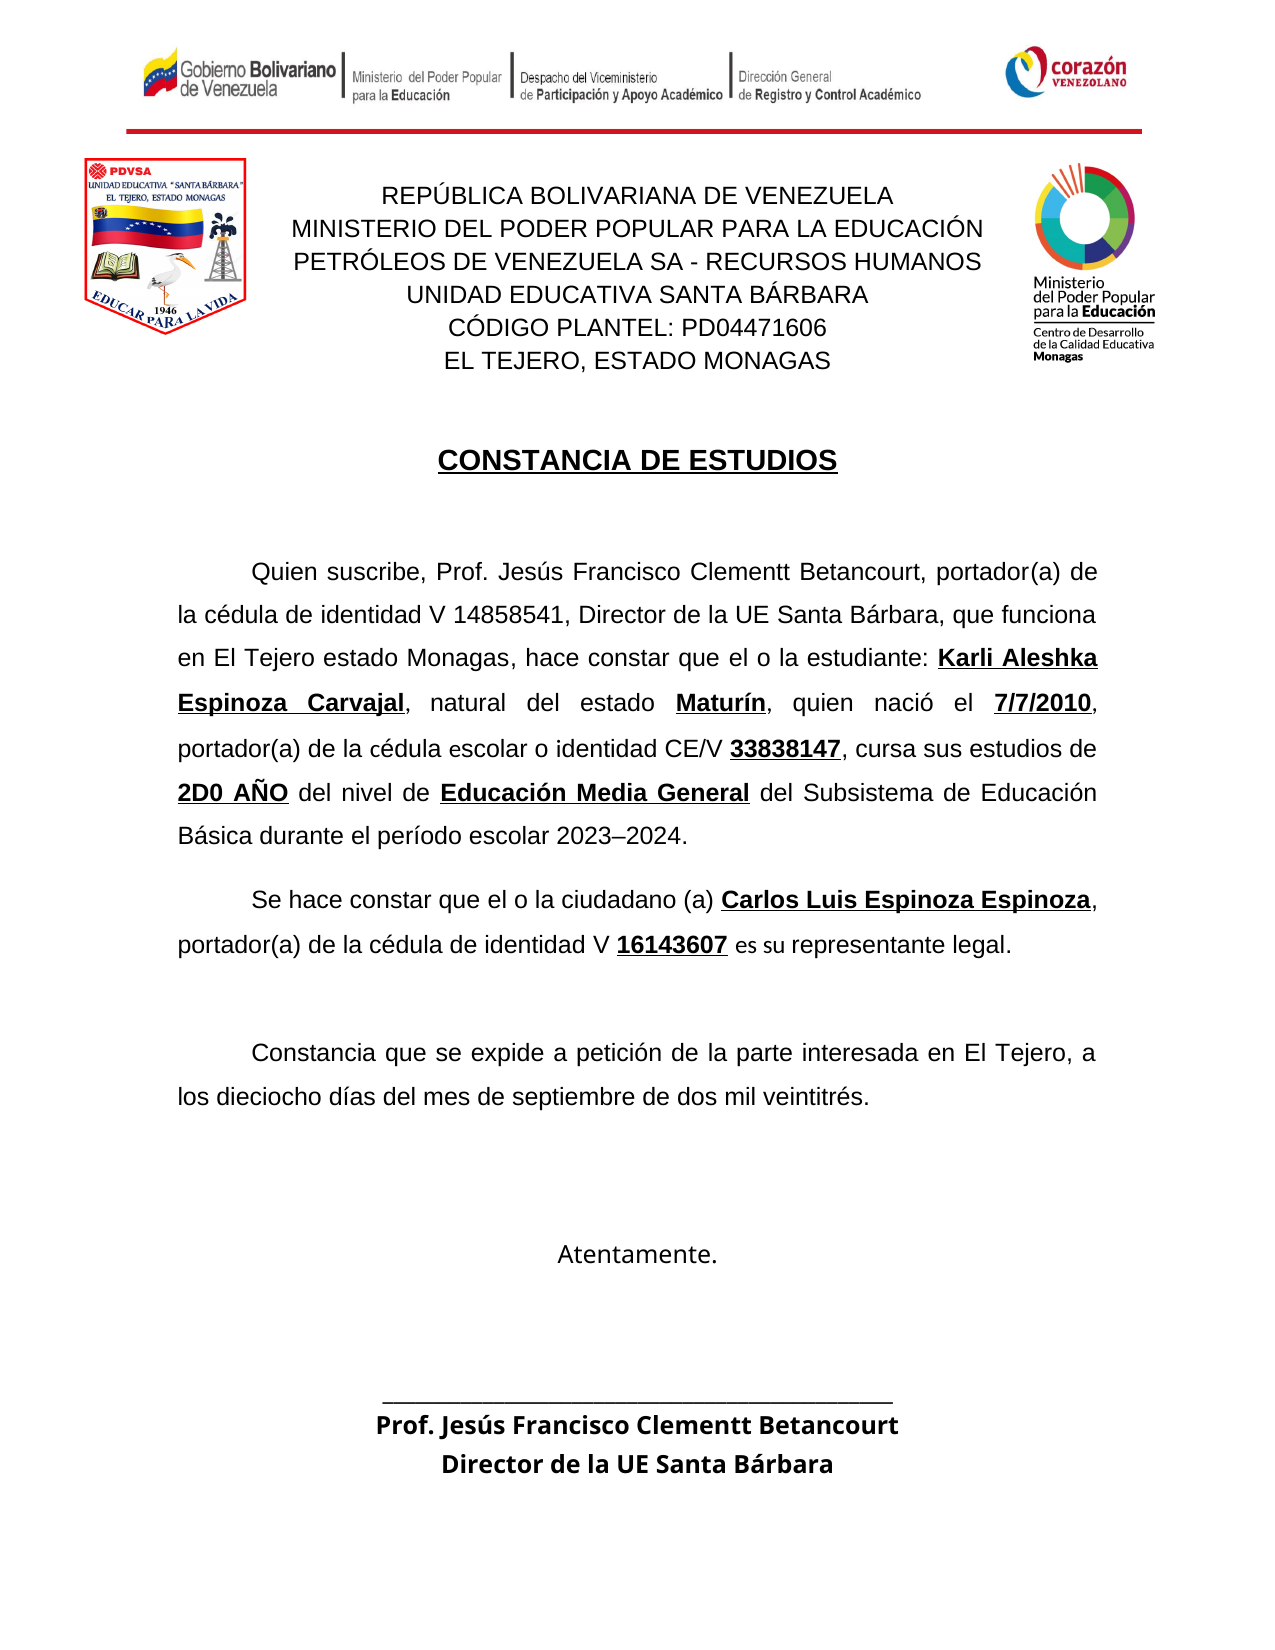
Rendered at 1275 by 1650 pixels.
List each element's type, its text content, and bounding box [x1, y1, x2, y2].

subtitle MINISTERIO DEL PODER POPULAR PARA LA EDUCACIÓN [252, 214, 978, 242]
subtitle REPÚBLICA BOLIVARIANA DE VENEZUELA [252, 181, 978, 209]
text Director de la UE Santa Bárbara [177, 1447, 1098, 1481]
picture [978, 153, 1200, 377]
text EL TEJERO, ESTADO MONAGAS [177, 346, 978, 374]
text Quien suscribe, Prof. Jesús Francisco Clementt Betancourt, portador(a) de la cédula de identidad V 14858541, Director de la UE Santa Bárbara, que funciona en El Tejero estado Monagas, hace constar que el o la estudiante: Karli Aleshka Espinoza Carvajal, natural del estado Maturín, quien nació el 7/7/2010, portador(a) de la cédula escolar o identidad CE/V 33838147, cursa sus estudios de 2D0 AÑO del nivel de Educación Media General del Subsistema de Educación Básica durante el período escolar 2023–2024. [177, 557, 1098, 849]
text UNIDAD EDUCATIVA SANTA BÁRBARA [252, 280, 978, 308]
subtitle PETRÓLEOS DE VENEZUELA SA - RECURSOS HUMANOS [252, 247, 978, 275]
picture [79, 158, 252, 335]
text ______________________________________________ [177, 1373, 1098, 1407]
text Se hace constar que el o la ciudadano (a) Carlos Luis Espinoza Espinoza, portador(a) de la cédula de identidad V 16143607 es su representante legal. [177, 885, 1098, 959]
picture [126, 11, 1142, 134]
text Atentamente. [177, 1237, 1098, 1271]
text Prof. Jesús Francisco Clementt Betancourt [177, 1407, 1098, 1441]
text Constancia que se expide a petición de la parte interesada en El Tejero, a los dieciocho días del mes de septiembre de dos mil veintitrés. [177, 1038, 1098, 1110]
text CÓDIGO PLANTEL: PD04471606 [177, 313, 978, 341]
subtitle CONSTANCIA DE ESTUDIOS [177, 443, 1098, 476]
